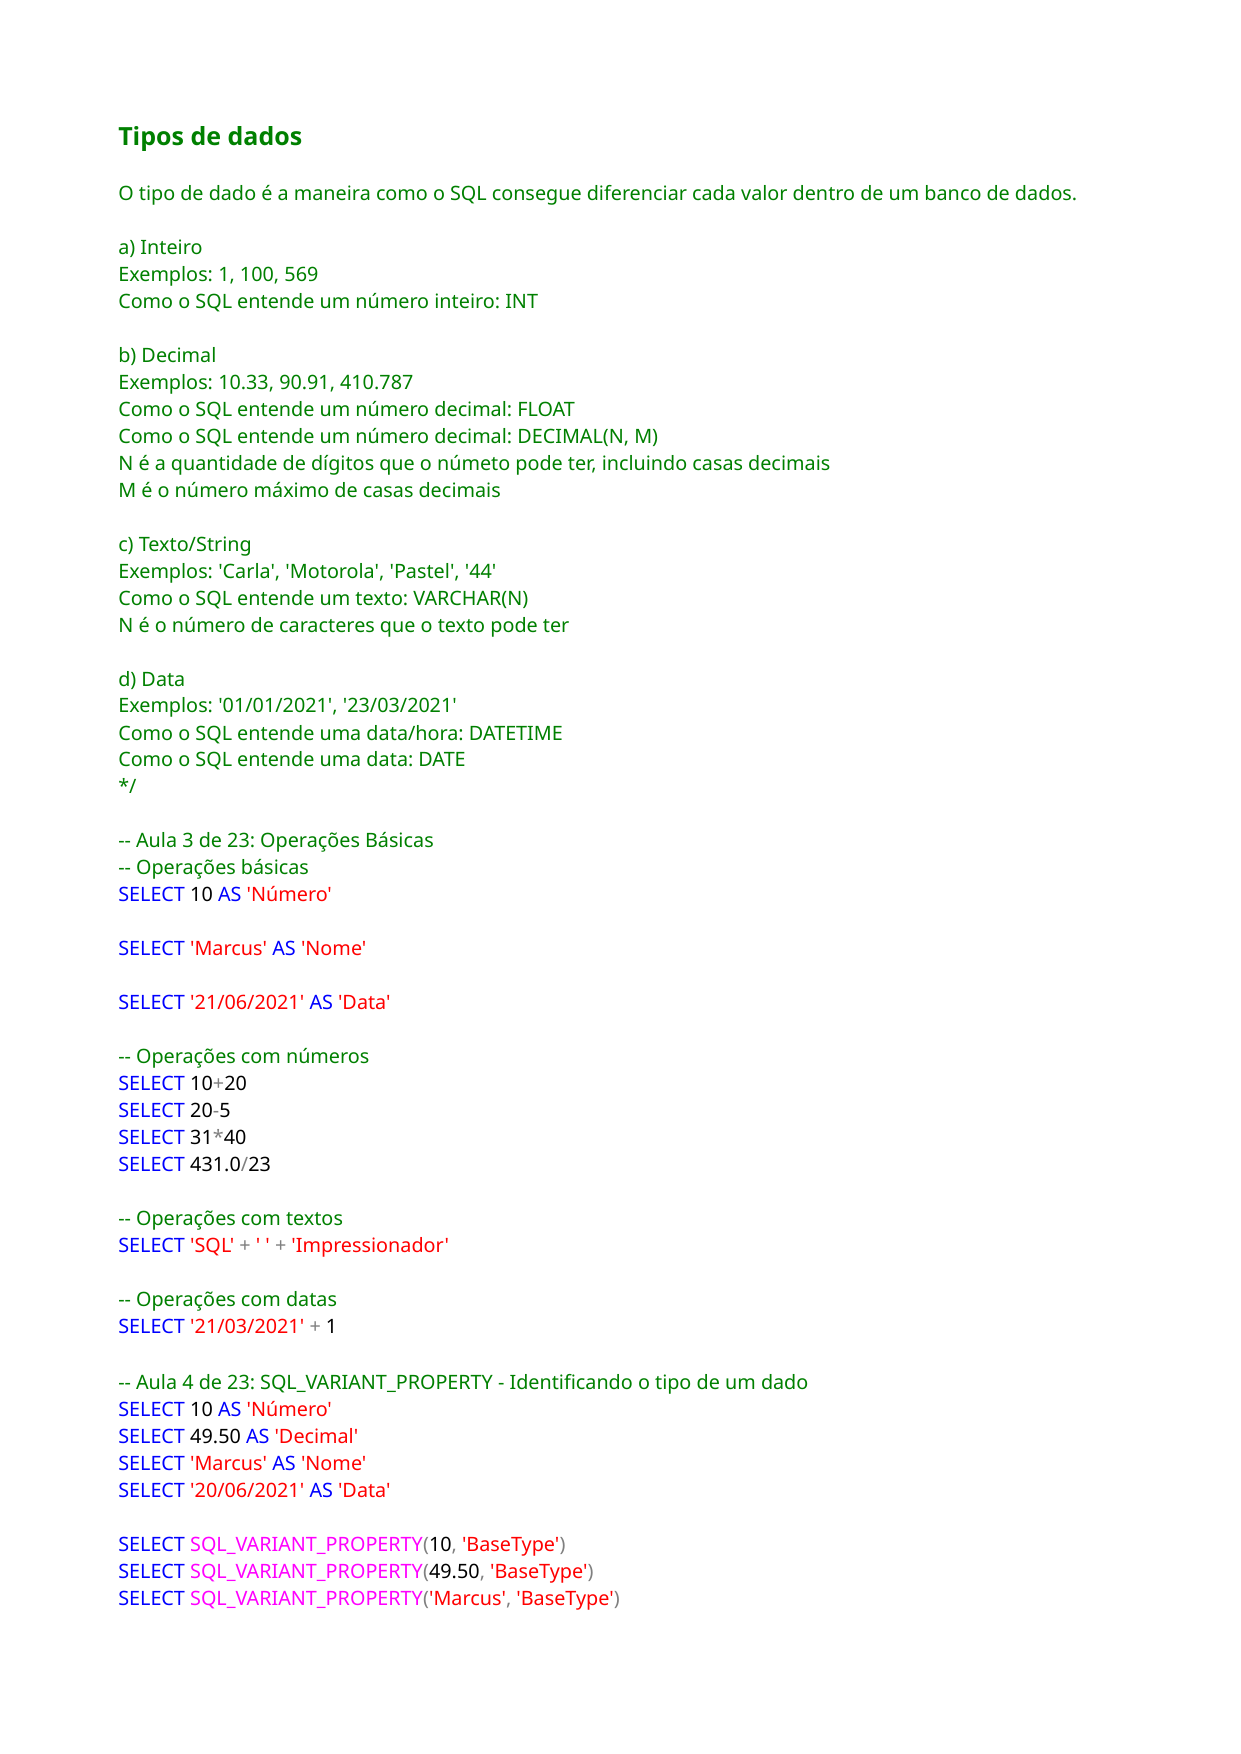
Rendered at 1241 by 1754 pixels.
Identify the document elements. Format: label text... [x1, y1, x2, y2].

text SELECT 'Marcus' AS 'Nome' [118, 934, 1122, 962]
text SELECT 31*40 [118, 1123, 1122, 1150]
text SELECT SQL_VARIANT_PROPERTY(49.50, 'BaseType') [118, 1557, 1122, 1584]
text Como o SQL entende um número decimal: FLOAT [118, 395, 1122, 422]
text SELECT 20-5 [118, 1096, 1122, 1123]
text Como o SQL entende uma data/hora: DATETIME [118, 719, 1122, 746]
text SELECT '21/06/2021' AS 'Data' [118, 988, 1122, 1016]
text c) Texto/String [118, 530, 1122, 557]
text M é o número máximo de casas decimais [118, 476, 1122, 503]
text SELECT '21/03/2021' + 1 [118, 1312, 1122, 1339]
text -- Operações básicas [118, 854, 1122, 881]
text Exemplos: '01/01/2021', '23/03/2021' [118, 692, 1122, 719]
text Exemplos: 10.33, 90.91, 410.787 [118, 368, 1122, 395]
text SELECT 10 AS 'Número' [118, 1395, 1122, 1422]
text SELECT 431.0/23 [118, 1150, 1122, 1177]
text -- Aula 3 de 23: Operações Básicas [118, 827, 1122, 854]
text SELECT SQL_VARIANT_PROPERTY(10, 'BaseType') [118, 1530, 1122, 1557]
text SELECT 10+20 [118, 1069, 1122, 1096]
text SELECT 'SQL' + ' ' + 'Impressionador' [118, 1231, 1122, 1258]
text Como o SQL entende um texto: VARCHAR(N) [118, 584, 1122, 611]
text Exemplos: 1, 100, 569 [118, 260, 1122, 287]
text -- Aula 4 de 23: SQL_VARIANT_PROPERTY - Identificando o tipo de um dado [118, 1368, 1122, 1395]
text SELECT SQL_VARIANT_PROPERTY('Marcus', 'BaseType') [118, 1584, 1122, 1611]
text Como o SQL entende um número inteiro: INT [118, 287, 1122, 314]
text N é a quantidade de dígitos que o númeto pode ter, incluindo casas decimais [118, 449, 1122, 476]
text SELECT 49.50 AS 'Decimal' [118, 1422, 1122, 1449]
text N é o número de caracteres que o texto pode ter [118, 611, 1122, 638]
text SELECT 'Marcus' AS 'Nome' [118, 1449, 1122, 1476]
text Exemplos: 'Carla', 'Motorola', 'Pastel', '44' [118, 557, 1122, 584]
text Como o SQL entende um número decimal: DECIMAL(N, M) [118, 422, 1122, 449]
text SELECT 10 AS 'Número' [118, 881, 1122, 908]
text -- Operações com datas [118, 1285, 1122, 1312]
text a) Inteiro [118, 233, 1122, 260]
text d) Data [118, 665, 1122, 692]
text */ [118, 773, 1122, 800]
text Tipos de dados [118, 118, 1122, 152]
text SELECT '20/06/2021' AS 'Data' [118, 1476, 1122, 1503]
text -- Operações com textos [118, 1204, 1122, 1231]
text Como o SQL entende uma data: DATE [118, 746, 1122, 773]
text b) Decimal [118, 341, 1122, 368]
text O tipo de dado é a maneira como o SQL consegue diferenciar cada valor dentro de um banco de dados. [118, 179, 1122, 206]
text -- Operações com números [118, 1042, 1122, 1069]
